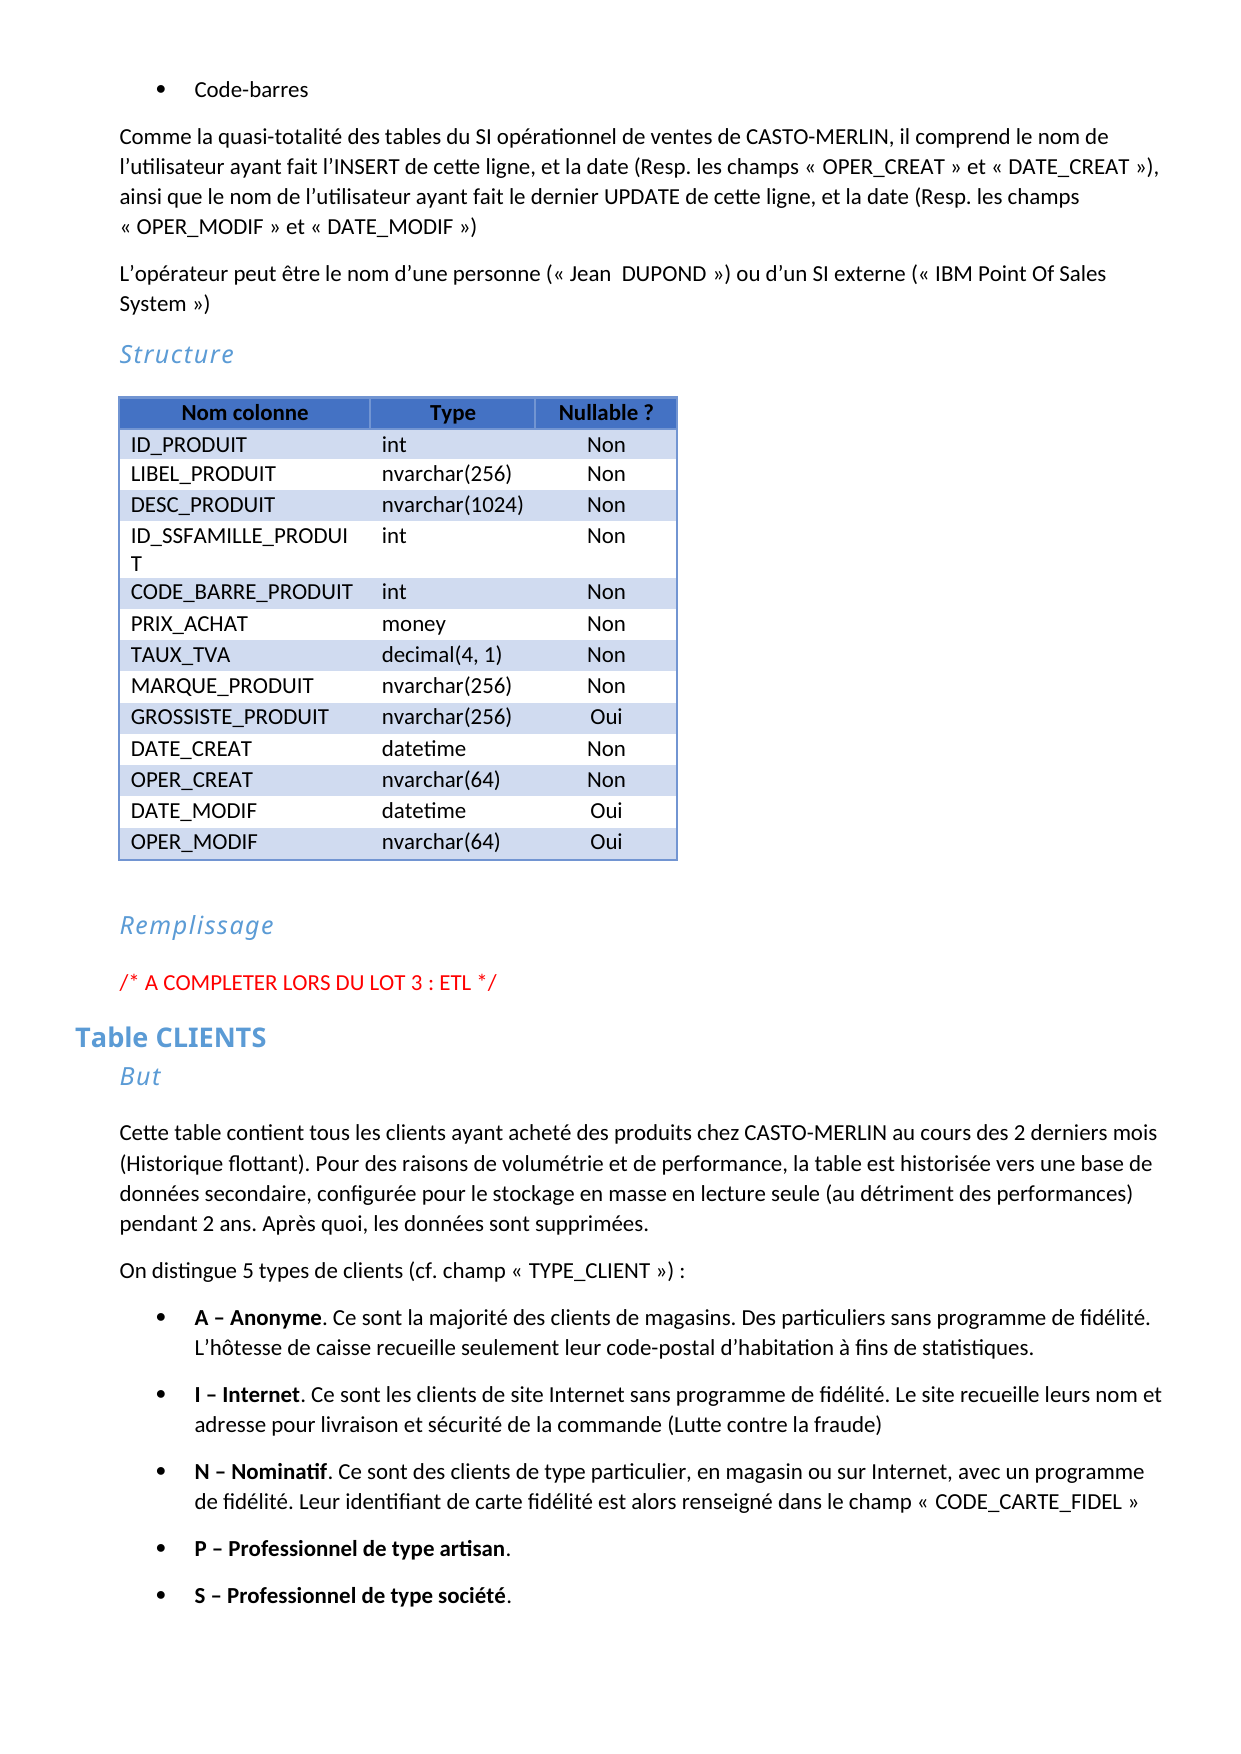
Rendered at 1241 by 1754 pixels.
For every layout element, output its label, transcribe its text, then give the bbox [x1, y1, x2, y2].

table_cell CODE_BARRE_PRODUIT [120, 578, 370, 609]
subtitle But [119, 1058, 1165, 1093]
table_cell decimal(4, 1) [370, 640, 535, 671]
subtitle Remplissage [119, 908, 1165, 942]
text Comme la quasi-totalité des tables du SI opérationnel de ventes de CASTO-MERLIN, il comprend le nom de l’utilisateur ayant fait l’INSERT de cette ligne, et la date (Resp. les champs « OPER_CREAT » et « DATE_CREAT »), ainsi que le nom de l’utilisateur ayant fait le dernier UPDATE de cette ligne, et la date (Resp. les champs « OPER_MODIF » et « DATE_MODIF ») [119, 122, 1165, 241]
table_cell Oui [535, 828, 676, 859]
table_cell Oui [535, 796, 676, 827]
table_cell Non [535, 430, 676, 459]
text On distingue 5 types de clients (cf. champ « TYPE_CLIENT ») : [119, 1256, 1165, 1284]
table_header Nullable ? [536, 399, 676, 428]
list I – Internet. Ce sont les clients de site Internet sans programme de fidélité. Le site recueille leurs nom et adresse pour livraison et sécurité de la commande (Lutte contre la fraude) [157, 1380, 1165, 1438]
table_cell ID_PRODUIT [120, 430, 370, 459]
list S – Professionnel de type société. [157, 1581, 1165, 1609]
table_cell nvarchar(64) [370, 828, 535, 859]
table_cell datetime [370, 734, 535, 765]
table_cell DESC_PRODUIT [120, 490, 370, 521]
table_cell Non [535, 734, 676, 765]
table_cell ID_SSFAMILLE_PRODUIT [120, 521, 370, 577]
table_cell nvarchar(64) [370, 765, 535, 796]
table_cell GROSSISTE_PRODUIT [120, 703, 370, 734]
list P – Professionnel de type artisan. [157, 1534, 1165, 1562]
table_cell Non [535, 640, 676, 671]
text L’opérateur peut être le nom d’une personne (« Jean DUPOND ») ou d’un SI externe (« IBM Point Of Sales System ») [119, 259, 1165, 318]
table_cell Oui [535, 703, 676, 734]
table_header Type [371, 399, 534, 428]
list Code-barres [157, 75, 1165, 103]
table_cell Non [535, 765, 676, 796]
table_cell Non [535, 521, 676, 577]
table_cell nvarchar(256) [370, 671, 535, 702]
table_cell nvarchar(1024) [370, 490, 535, 521]
table_cell Non [535, 609, 676, 640]
table_cell datetime [370, 796, 535, 827]
table_cell PRIX_ACHAT [120, 609, 370, 640]
subtitle Table CLIENTS [75, 1019, 1165, 1056]
table_cell DATE_MODIF [120, 796, 370, 827]
table_cell Non [535, 671, 676, 702]
table_cell Non [535, 578, 676, 609]
table_cell MARQUE_PRODUIT [120, 671, 370, 702]
table_cell Non [535, 459, 676, 490]
table_cell int [370, 521, 535, 577]
table_cell nvarchar(256) [370, 703, 535, 734]
table_cell money [370, 609, 535, 640]
table_cell Non [535, 490, 676, 521]
table_cell TAUX_TVA [120, 640, 370, 671]
text Cette table contient tous les clients ayant acheté des produits chez CASTO-MERLIN au cours des 2 derniers mois (Historique flottant). Pour des raisons de volumétrie et de performance, la table est historisée vers une base de données secondaire, configurée pour le stockage en masse en lecture seule (au détriment des performances) pendant 2 ans. Après quoi, les données sont supprimées. [119, 1118, 1165, 1237]
table_cell DATE_CREAT [120, 734, 370, 765]
table_cell LIBEL_PRODUIT [120, 459, 370, 490]
list A – Anonyme. Ce sont la majorité des clients de magasins. Des particuliers sans programme de fidélité. L’hôtesse de caisse recueille seulement leur code-postal d’habitation à fins de statistiques. [157, 1303, 1165, 1361]
text /* A COMPLETER LORS DU LOT 3 : ETL */ [119, 968, 1165, 996]
table_header Nom colonne [120, 399, 369, 428]
table_cell int [370, 430, 535, 459]
subtitle Structure [119, 336, 1165, 371]
list N – Nominatif. Ce sont des clients de type particulier, en magasin ou sur Internet, avec un programme de fidélité. Leur identifiant de carte fidélité est alors renseigné dans le champ « CODE_CARTE_FIDEL » [157, 1457, 1165, 1515]
table_cell nvarchar(256) [370, 459, 535, 490]
table_cell OPER_CREAT [120, 765, 370, 796]
table_cell int [370, 578, 535, 609]
table_cell OPER_MODIF [120, 828, 370, 859]
